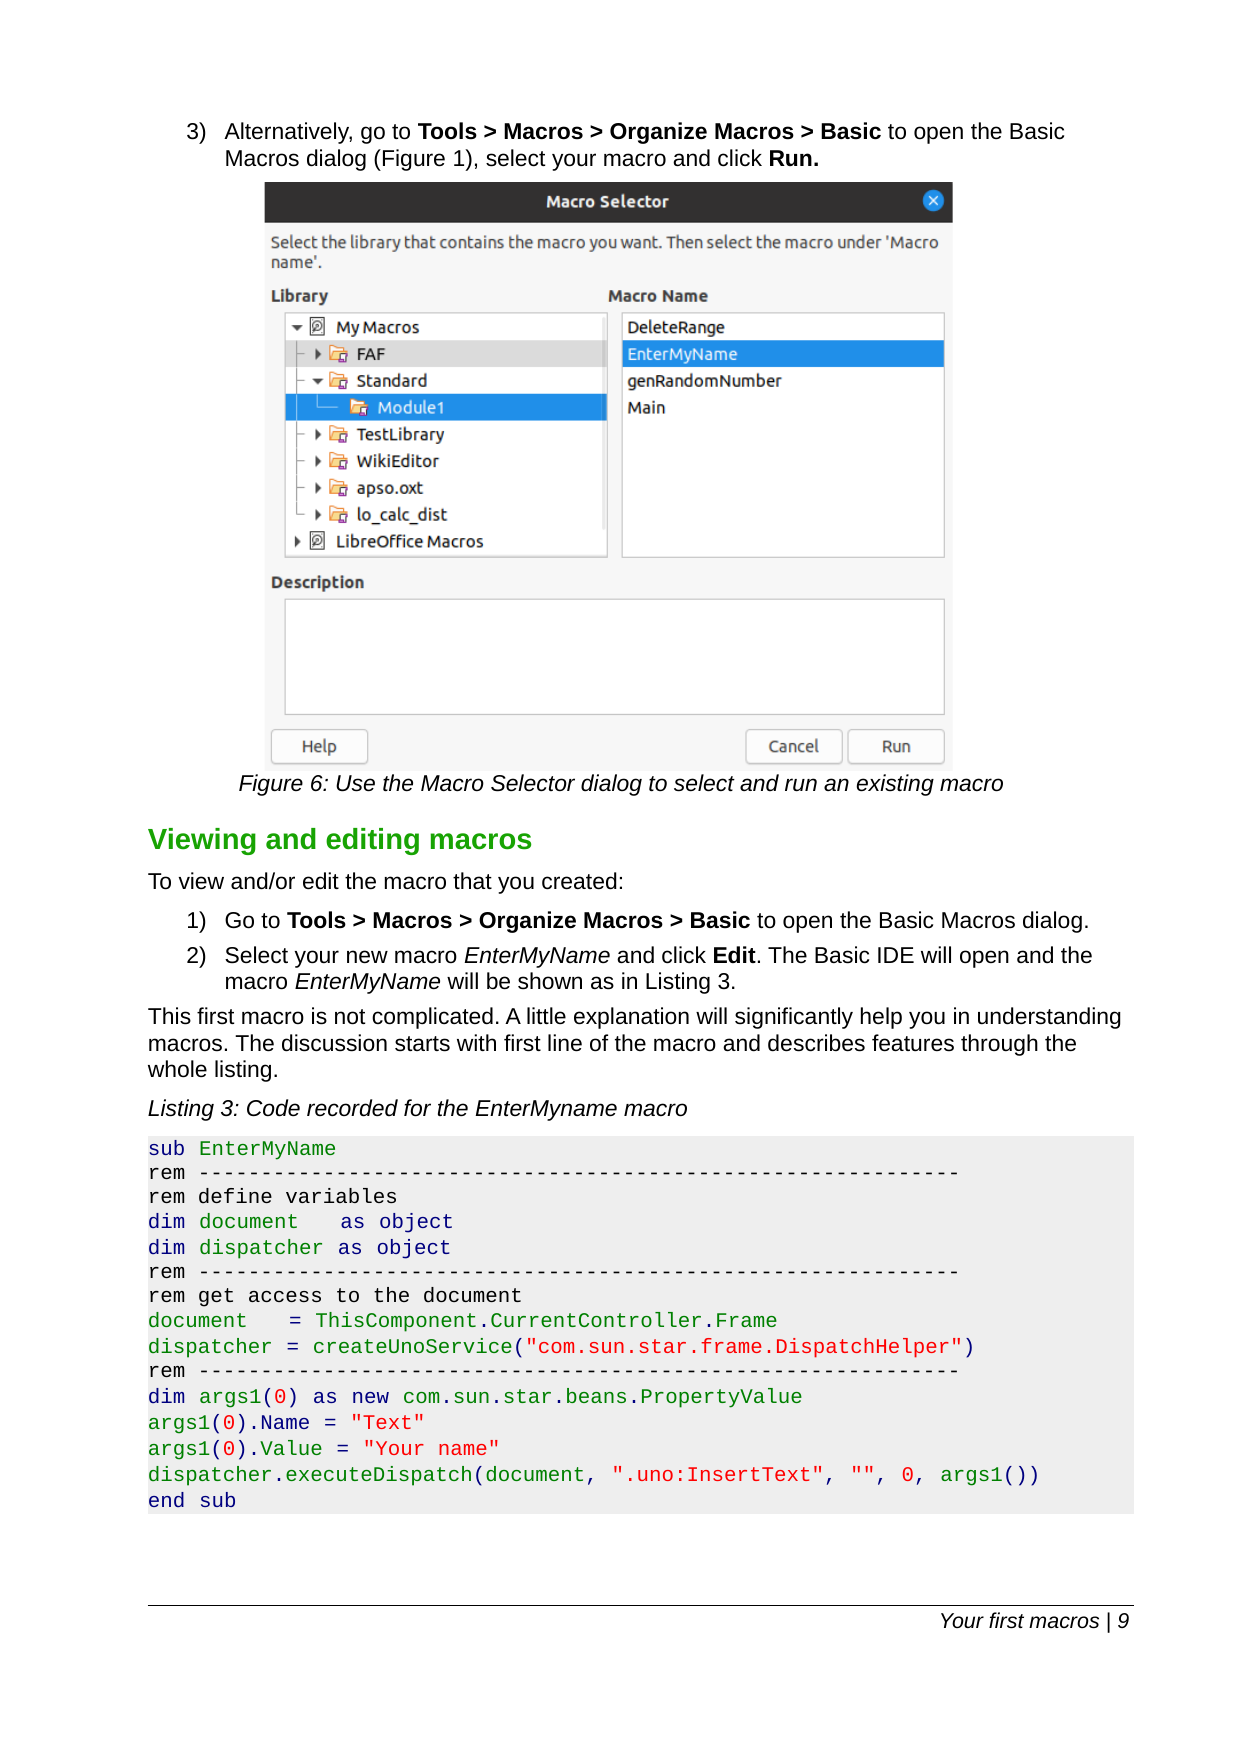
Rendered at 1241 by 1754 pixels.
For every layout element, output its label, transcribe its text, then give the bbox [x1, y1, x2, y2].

list Select your new macro EnterMyName and click Edit. The Basic IDE will open and the macro EnterMyName will be shown as in Listing 3. [207, 942, 1134, 994]
picture [264, 182, 953, 771]
text args1(0).Name = "Text" [148, 1410, 1134, 1436]
text dispatcher.executeDispatch(document, ".uno:InsertText", "", 0, args1()) [148, 1462, 1134, 1488]
text document = ThisComponent.CurrentController.Frame [148, 1309, 1134, 1334]
text dim dispatcher as object [148, 1235, 1134, 1261]
text This first macro is not complicated. A little explanation will significantly help you in understanding macros. The discussion starts with first line of the macro and describes features through the whole listing. [148, 1003, 1134, 1082]
subtitle Viewing and editing macros [148, 822, 1134, 856]
text rem ------------------------------------------------------------- [148, 1361, 1134, 1384]
text rem ------------------------------------------------------------- [148, 1261, 1134, 1285]
text args1(0).Value = "Your name" [148, 1436, 1134, 1462]
text dim args1(0) as new com.sun.star.beans.PropertyValue [148, 1384, 1134, 1410]
text rem define variables [148, 1186, 1134, 1209]
list Alternatively, go to Tools > Macros > Organize Macros > Basic to open the Basic Macros dialog (Figure 1), select your macro and click Run. [207, 118, 1134, 171]
text dispatcher = createUnoService("com.sun.star.frame.DispatchHelper") [148, 1334, 1134, 1361]
text rem get access to the document [148, 1285, 1134, 1309]
list To view and/or edit the macro that you created: [148, 868, 1134, 894]
text rem ------------------------------------------------------------- [148, 1162, 1134, 1186]
text Listing 3: Code recorded for the EnterMyname macro [148, 1095, 1134, 1121]
text end sub [148, 1488, 1134, 1514]
text sub EnterMyName [148, 1136, 1134, 1162]
list Go to Tools > Macros > Organize Macros > Basic to open the Basic Macros dialog. [207, 907, 1134, 933]
text Figure 6: Use the Macro Selector dialog to select and run an existing macro [238, 183, 1043, 796]
text dim document as object [148, 1209, 1134, 1235]
